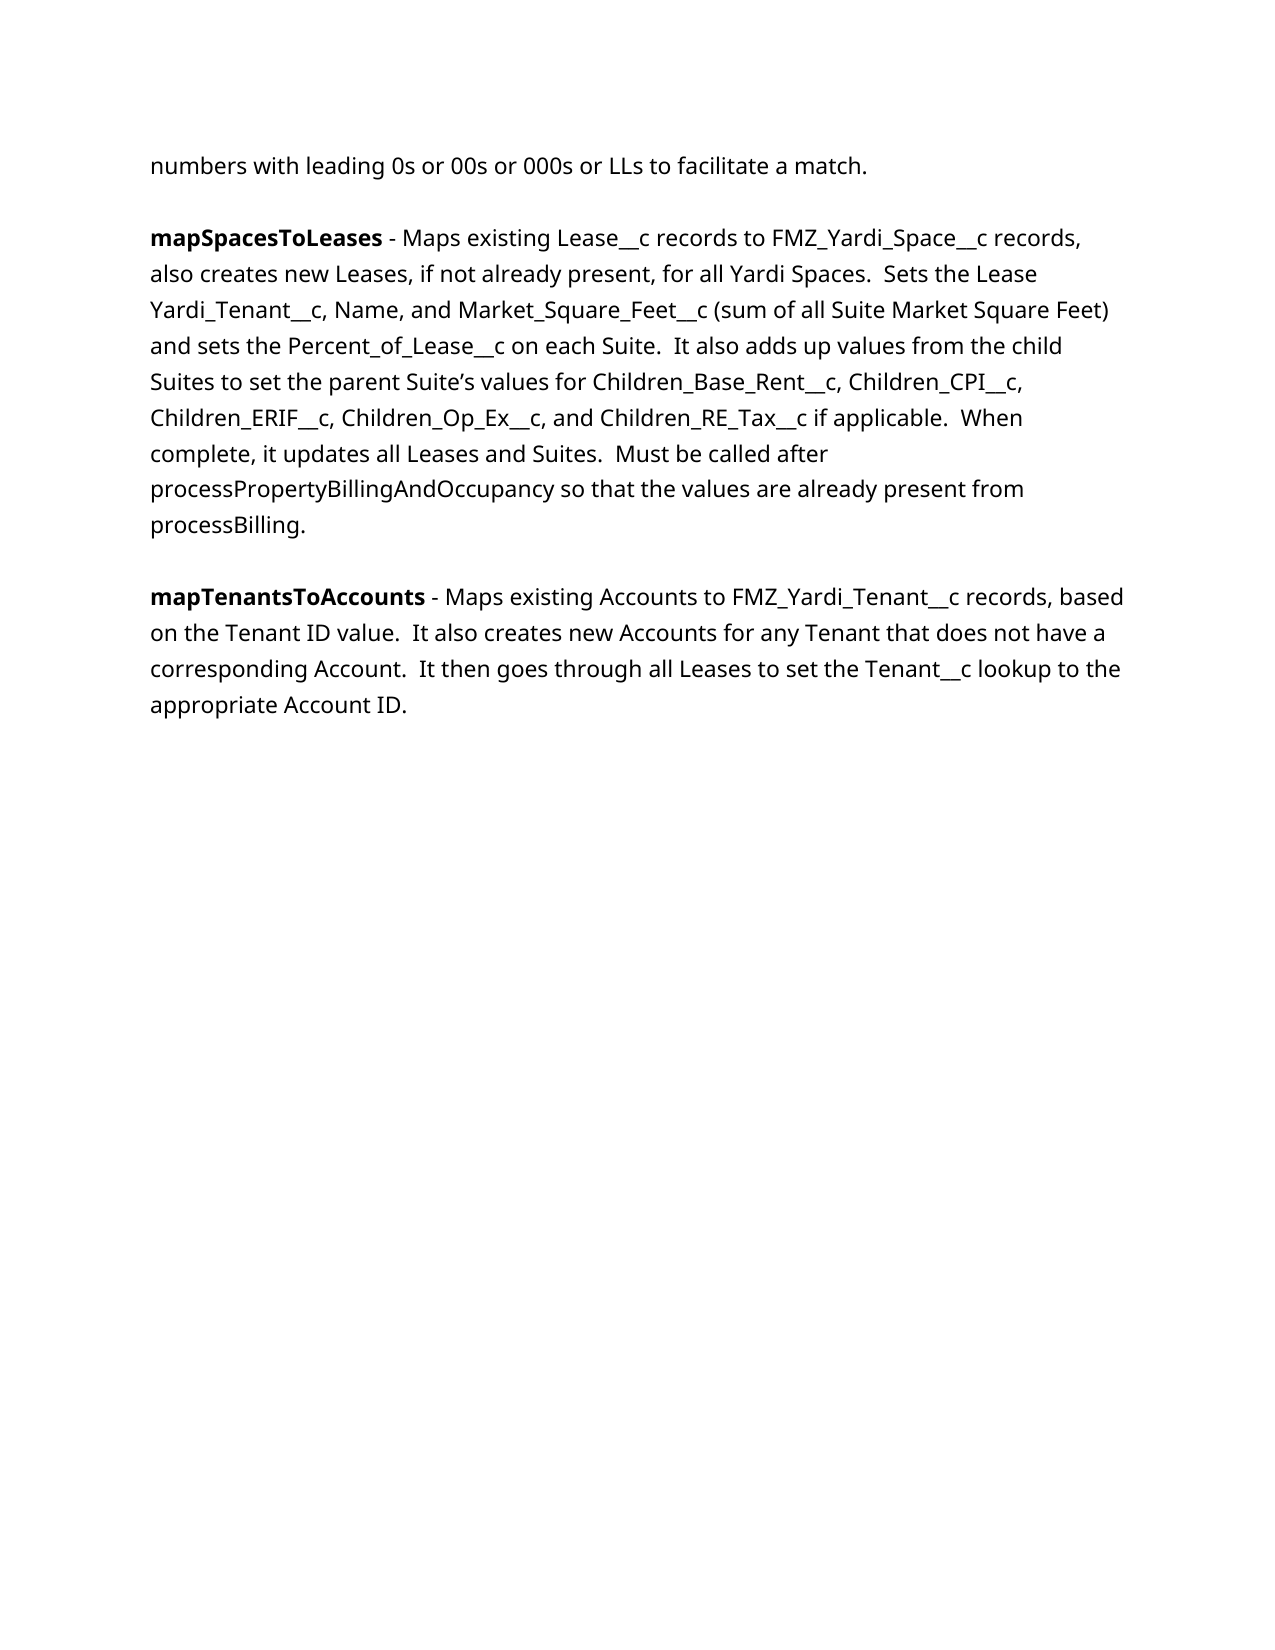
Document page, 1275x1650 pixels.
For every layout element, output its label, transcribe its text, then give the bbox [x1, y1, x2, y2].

text mapTenantsToAccounts - Maps existing Accounts to FMZ_Yardi_Tenant__c records, based on the Tenant ID value. It also creates new Accounts for any Tenant that does not have a corresponding Account. It then goes through all Leases to set the Tenant__c lookup to the appropriate Account ID. [150, 581, 1125, 720]
text mapSpacesToLeases - Maps existing Lease__c records to FMZ_Yardi_Space__c records, also creates new Leases, if not already present, for all Yardi Spaces. Sets the Lease Yardi_Tenant__c, Name, and Market_Square_Feet__c (sum of all Suite Market Square Feet) and sets the Percent_of_Lease__c on each Suite. It also adds up values from the child Suites to set the parent Suite’s values for Children_Base_Rent__c, Children_CPI__c, Children_ERIF__c, Children_Op_Ex__c, and Children_RE_Tax__c if applicable. When complete, it updates all Leases and Suites. Must be called after processPropertyBillingAndOccupancy so that the values are already present from processBilling. [150, 222, 1125, 541]
text numbers with leading 0s or 00s or 000s or LLs to facilitate a match. [150, 150, 1125, 181]
